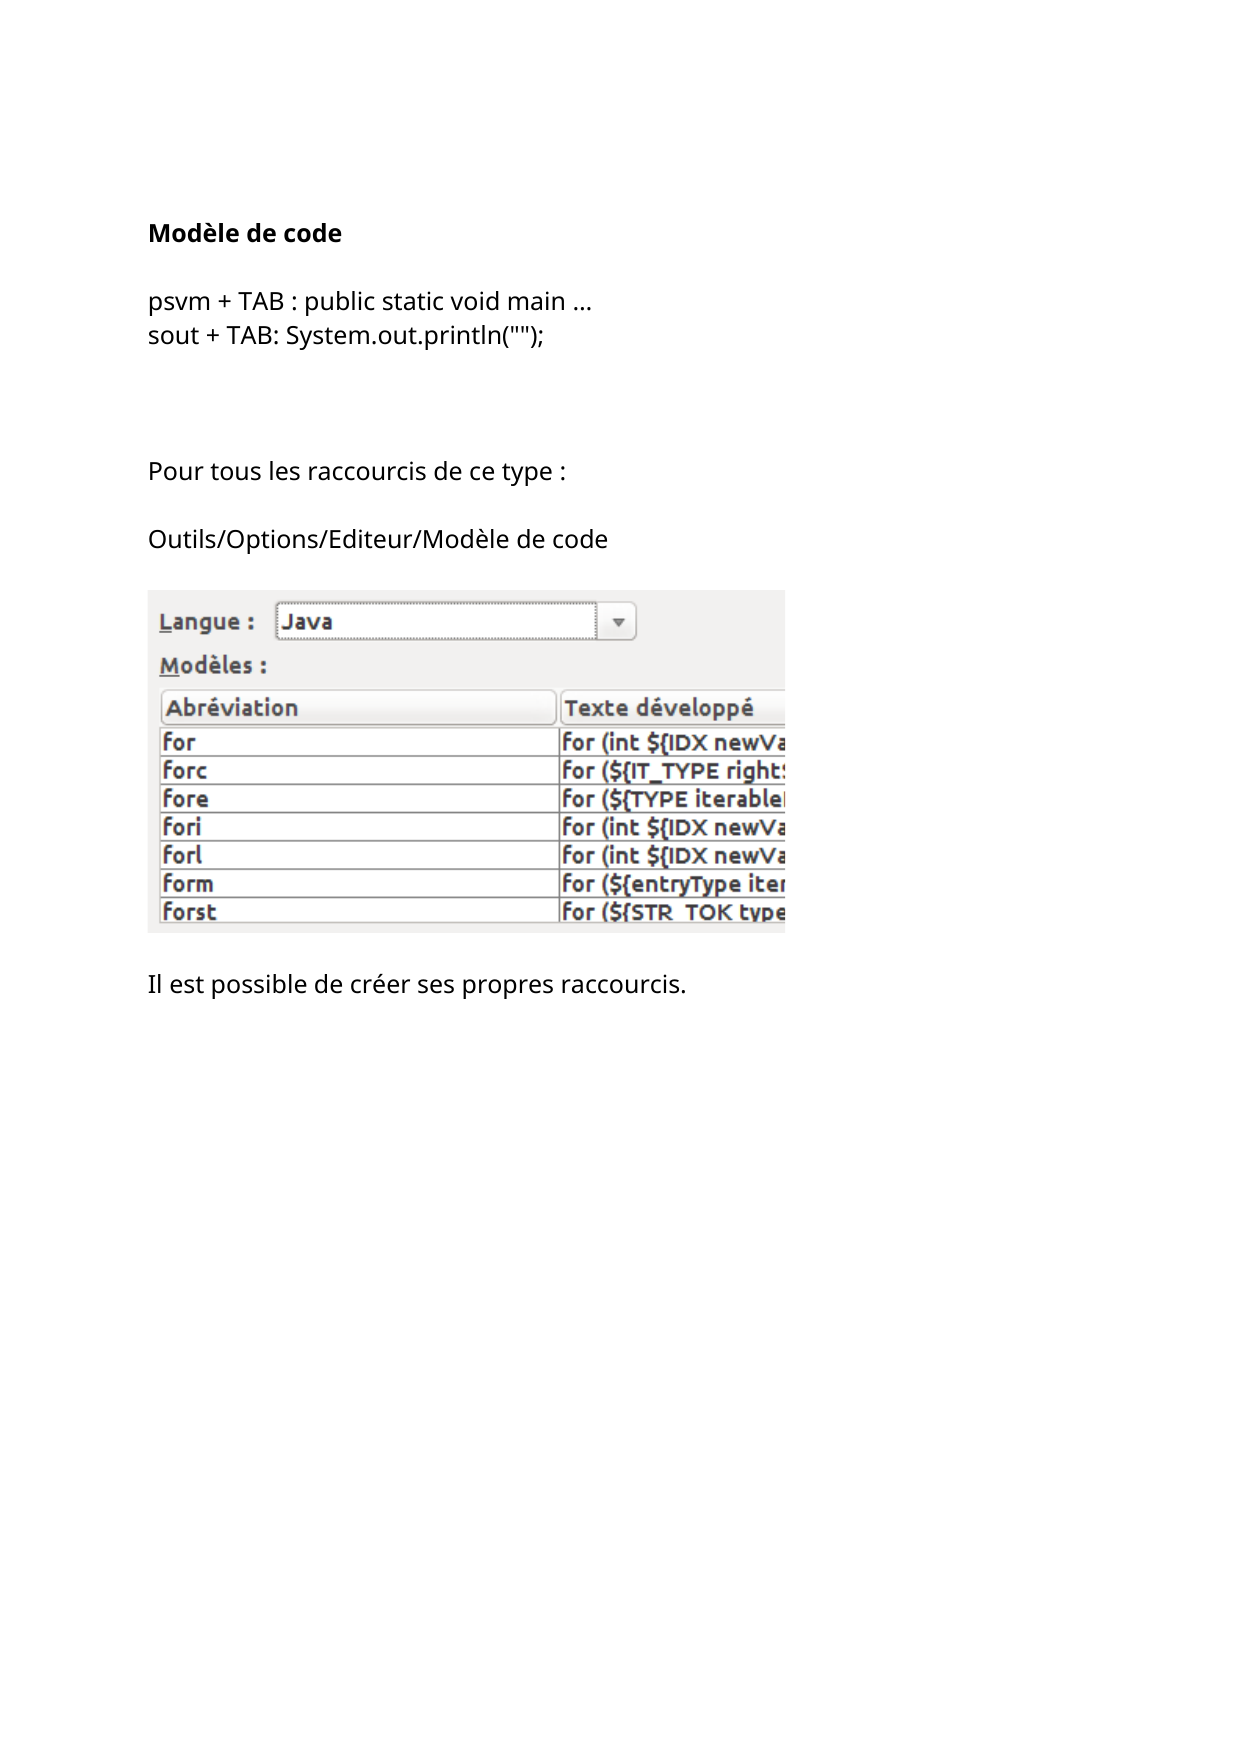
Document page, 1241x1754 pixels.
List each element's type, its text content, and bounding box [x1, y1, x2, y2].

text sout + TAB: System.out.println(""); [148, 317, 1092, 352]
picture [147, 590, 786, 933]
text Il est possible de créer ses propres raccourcis. [148, 966, 1092, 1000]
text Modèle de code [148, 215, 1092, 249]
text Pour tous les raccourcis de ce type : [148, 454, 1092, 488]
text psvm + TAB : public static void main … [148, 283, 1092, 317]
text Outils/Options/Editeur/Modèle de code [148, 522, 1092, 556]
